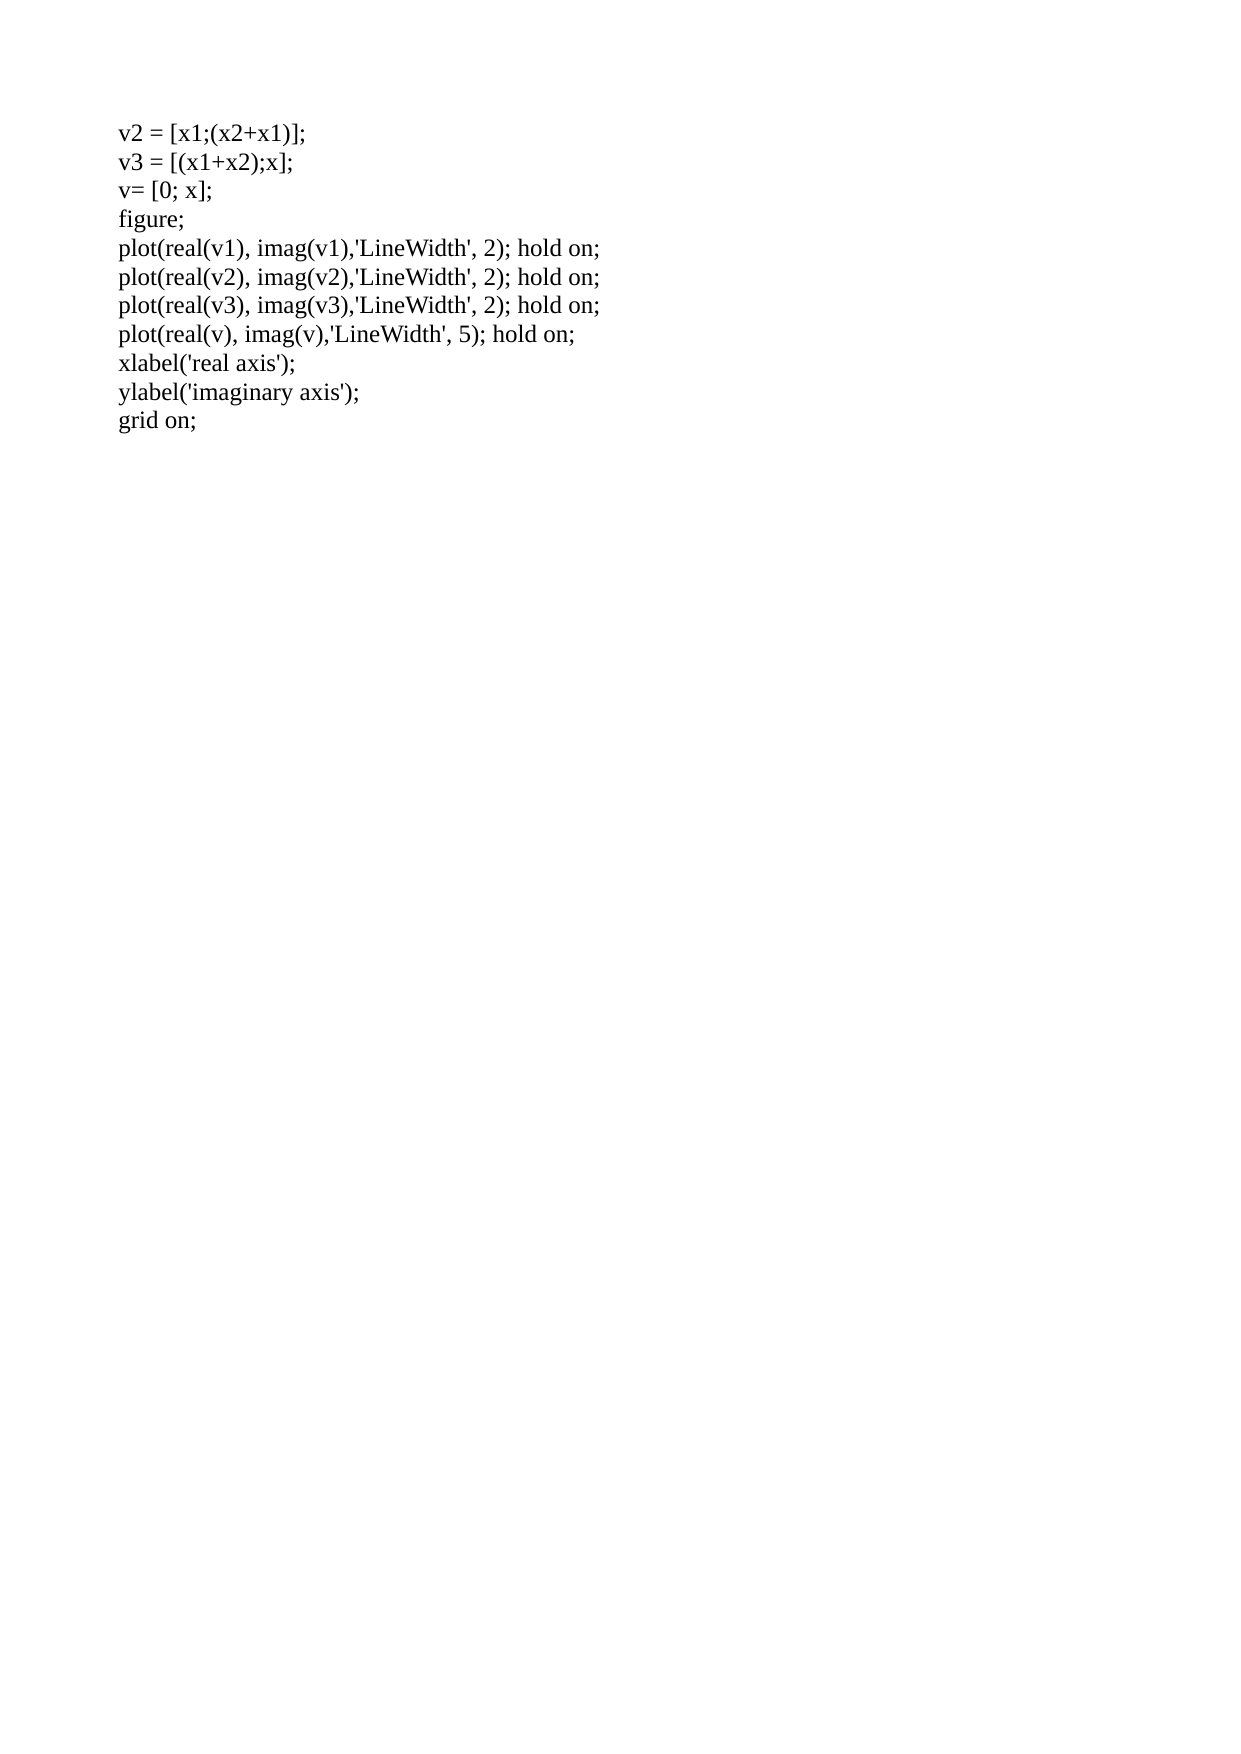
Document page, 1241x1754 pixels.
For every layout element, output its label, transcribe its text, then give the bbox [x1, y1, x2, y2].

text grid on; [118, 406, 1122, 434]
text v2 = [x1;(x2+x1)]; [118, 118, 1122, 147]
text plot(real(v2), imag(v2),'LineWidth', 2); hold on; [118, 262, 1122, 291]
text ylabel('imaginary axis'); [118, 377, 1122, 406]
text plot(real(v1), imag(v1),'LineWidth', 2); hold on; [118, 233, 1122, 262]
text plot(real(v), imag(v),'LineWidth', 5); hold on; [118, 319, 1122, 348]
text v= [0; x]; [118, 176, 1122, 204]
text plot(real(v3), imag(v3),'LineWidth', 2); hold on; [118, 291, 1122, 319]
text v3 = [(x1+x2);x]; [118, 147, 1122, 176]
text xlabel('real axis'); [118, 348, 1122, 377]
text figure; [118, 204, 1122, 233]
